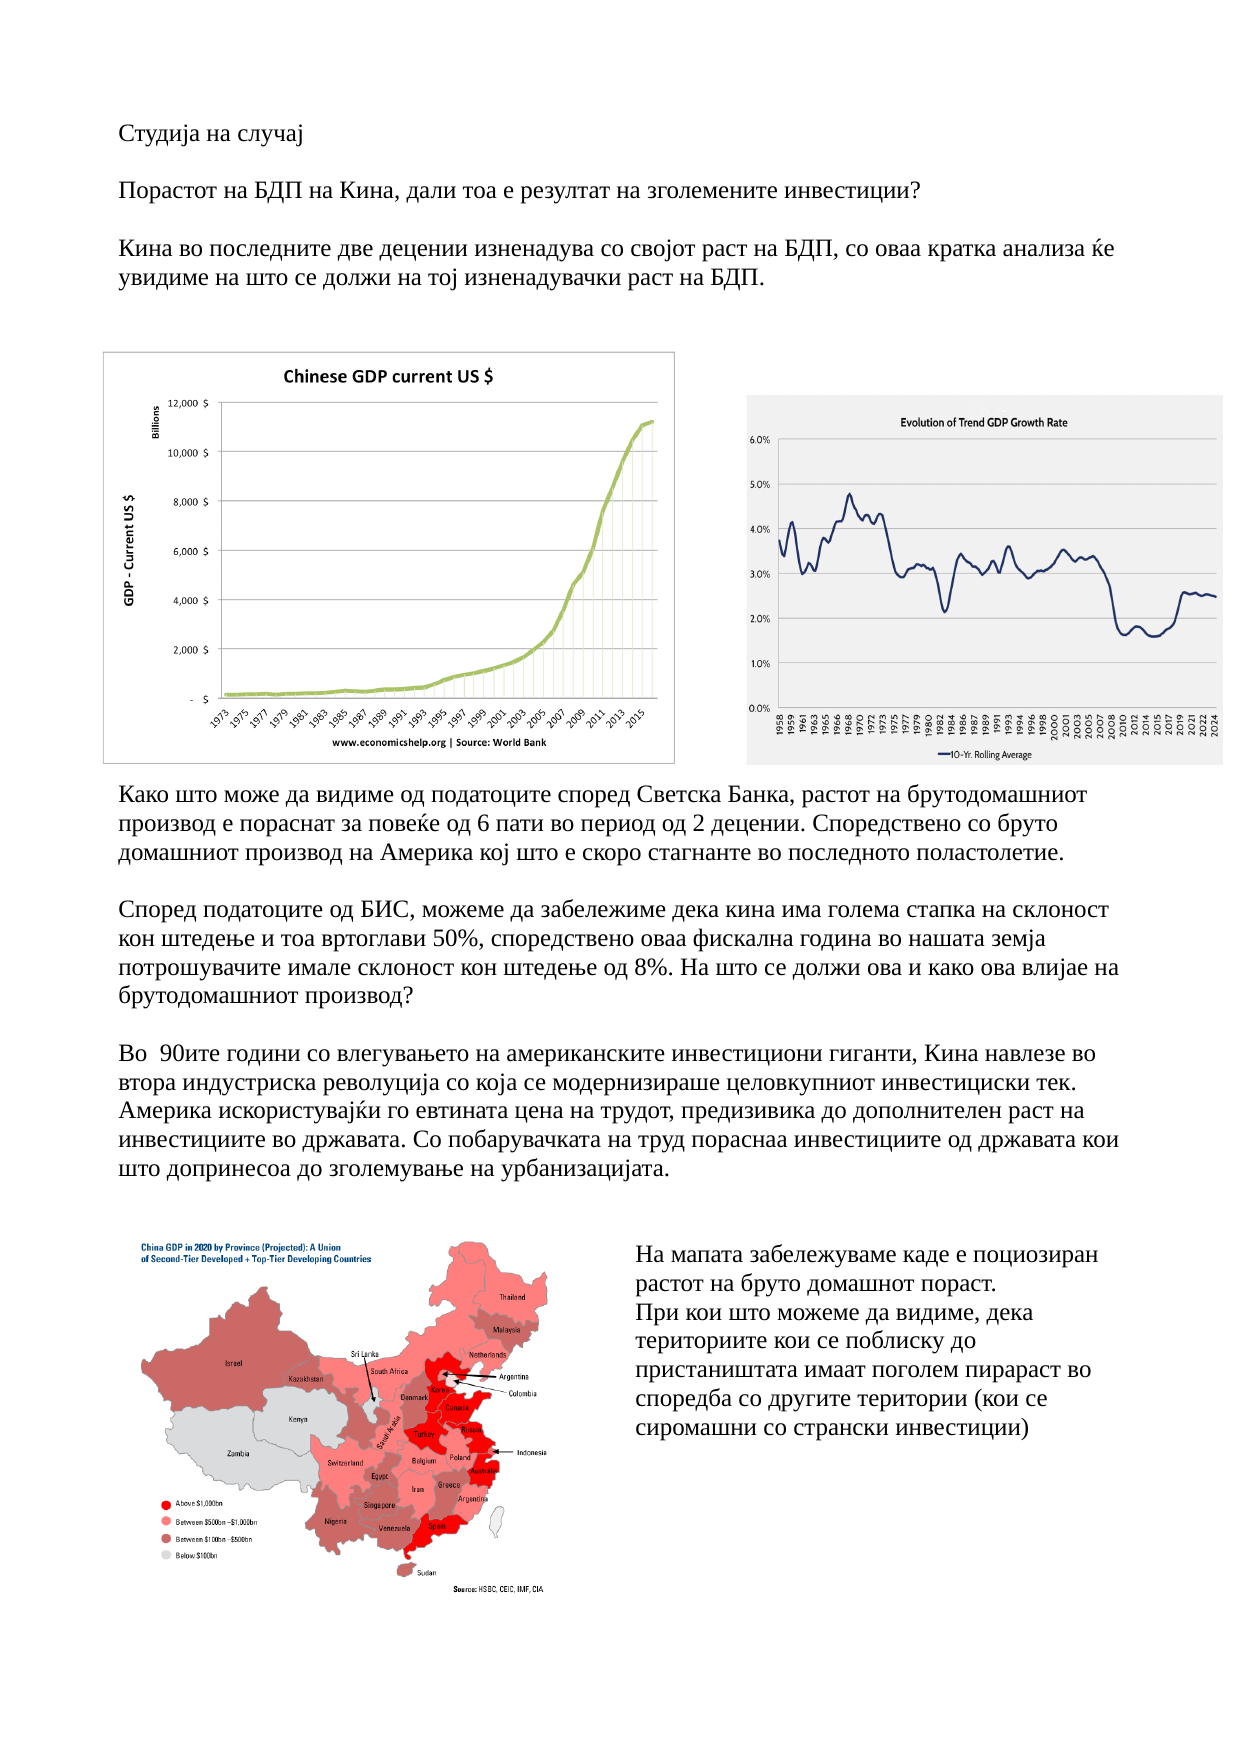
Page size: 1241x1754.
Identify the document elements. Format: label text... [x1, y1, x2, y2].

text Како што може да видиме од податоците според Светска Банка, растот на брутодомашниот производ е пораснат за повеќе од 6 пати во период од 2 децении. Споредствено со бруто домашниот производ на Америка кој што е скоро стагнанте во последното поластолетие. [118, 779, 1122, 866]
text На мапата забележуваме каде е поциозиран растот на бруто домашнот пораст. [550, 1239, 1122, 1297]
text Во 90ите години со влегувањето на американските инвестициони гиганти, Кина навлезе во втора индустриска револуција со која се модернизираше целовкупниот инвестициски тек. Америка искористувајќи го евтината цена на трудот, предизивика до дополнителен раст на инвестициите во државата. Со побарувачката на труд пораснаа инвестициите од државата кои што допринесоа до зголемување на урбанизацијата. [118, 1038, 1122, 1182]
picture [746, 395, 1223, 765]
picture [102, 351, 675, 764]
text При кои што можеме да видиме, дека териториите кои се поблиску до пристаништата имаат поголем пирараст во споредба со другите територии (кои се сиромашни со странски инвестиции) [550, 1297, 1122, 1441]
text Студија на случај [118, 118, 1122, 147]
text Порастот на БДП на Кина, дали тоа е резултат на зголемените инвестиции? [118, 176, 1122, 204]
text Кина во последните две децении изненадува со својот раст на БДП, со оваа кратка анализа ќе увидиме на што се должи на тој изненадувачки раст на БДП. [118, 233, 1122, 291]
picture [137, 1235, 550, 1597]
text Според податоците од БИС, можеме да забележиме дека кина има голема стапка на склоност кон штедење и тоа вртоглави 50%, споредствено оваа фискална година во нашата земја потрошувачите имале склоност кон штедење од 8%. На што се должи ова и како ова влијае на брутодомашниот производ? [118, 894, 1122, 1009]
